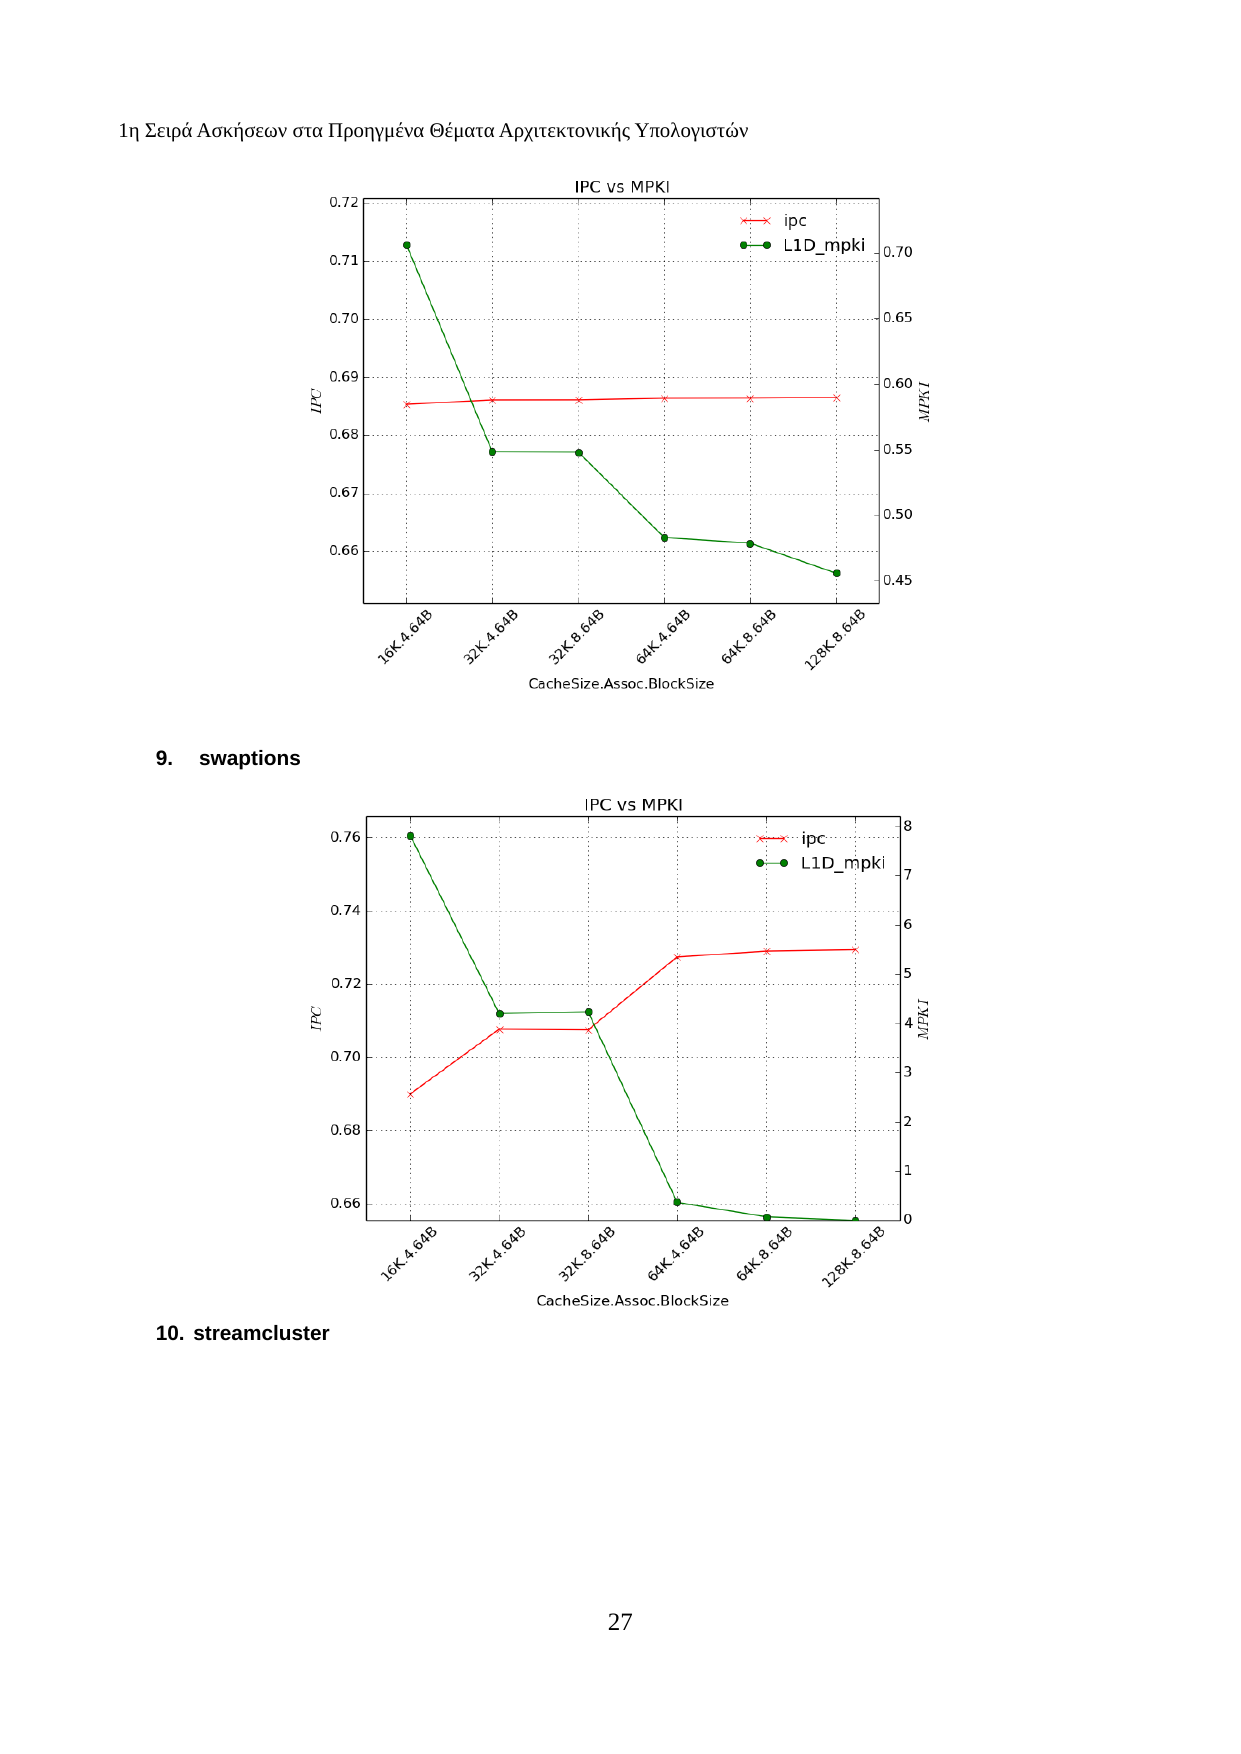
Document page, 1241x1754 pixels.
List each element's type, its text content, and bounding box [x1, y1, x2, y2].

picture [302, 789, 939, 1316]
picture [302, 171, 939, 699]
list streamcluster [156, 1247, 1122, 1345]
list swaptions [156, 746, 1122, 770]
